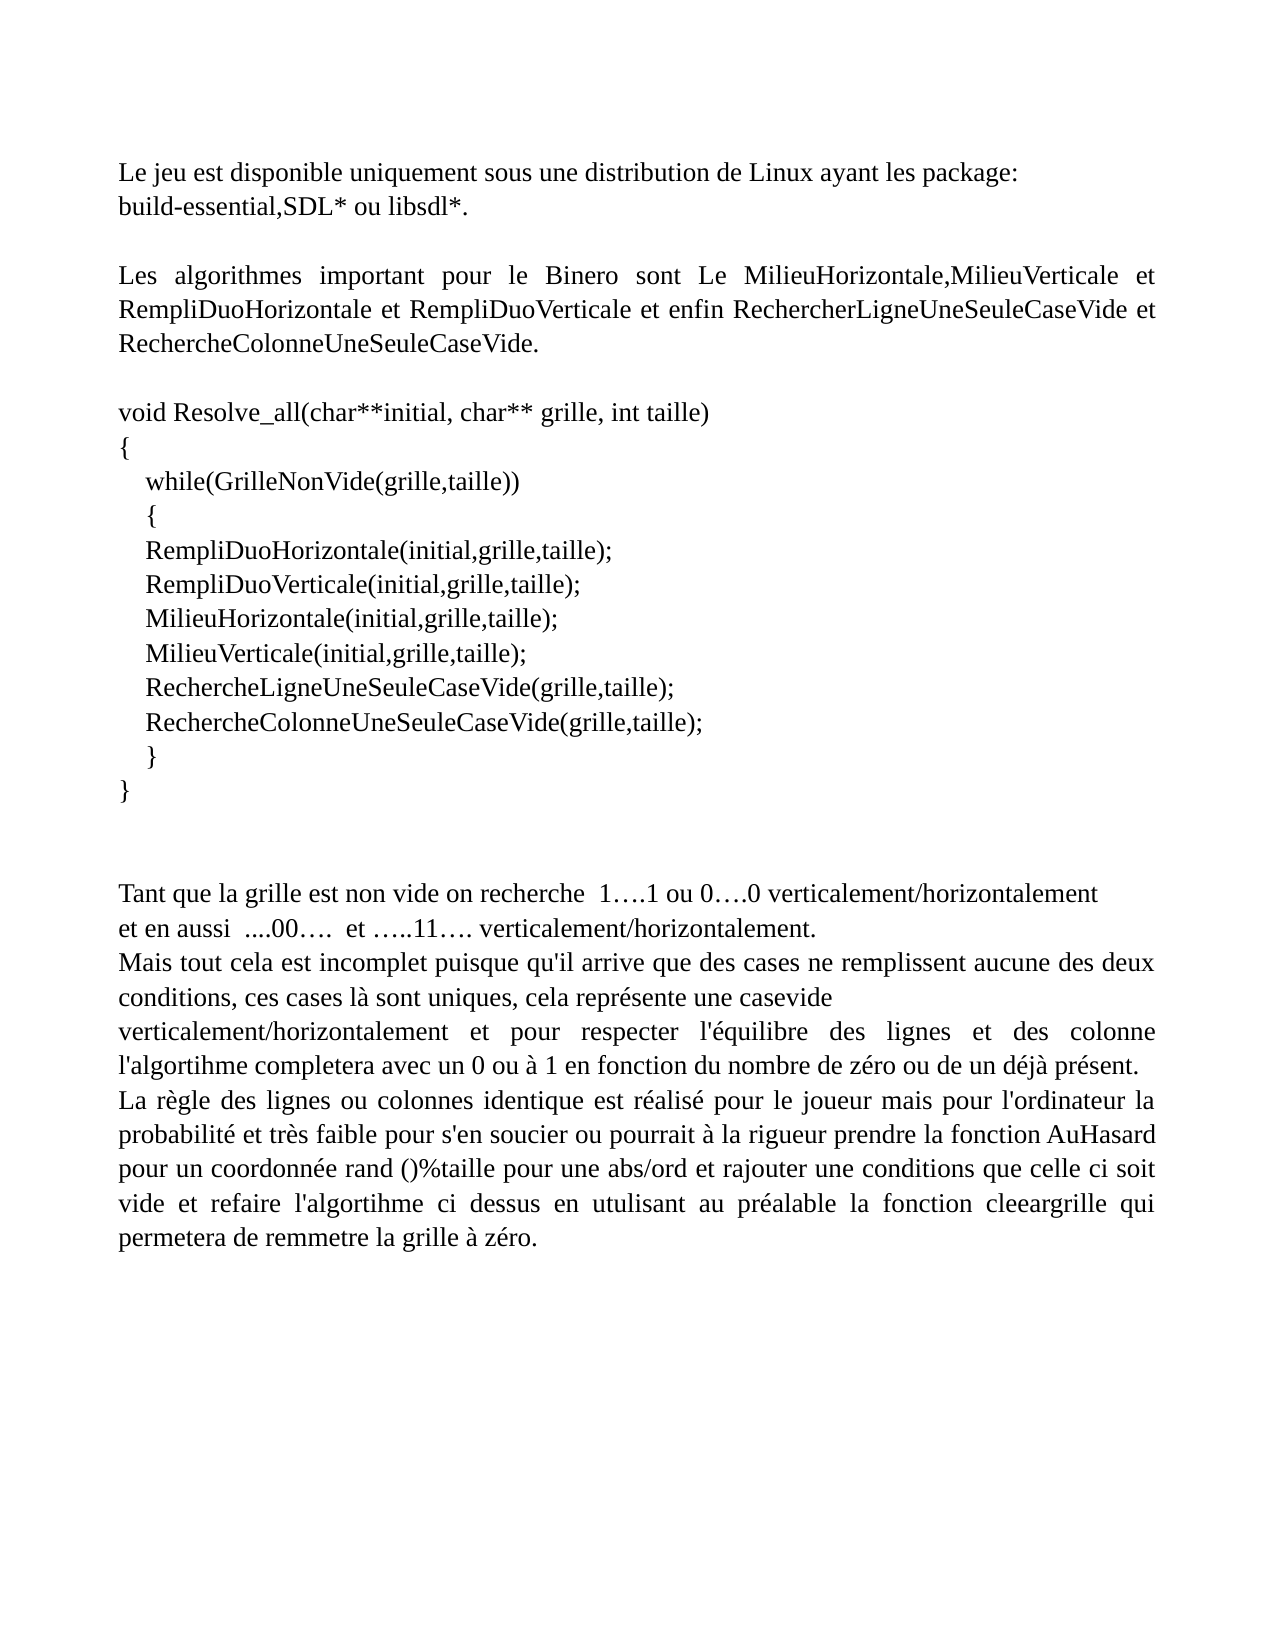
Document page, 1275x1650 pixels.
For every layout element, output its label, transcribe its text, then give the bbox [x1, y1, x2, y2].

text La règle des lignes ou colonnes identique est réalisé pour le joueur mais pour l'ordinateur la probabilité et très faible pour s'en soucier ou pourrait à la rigueur prendre la fonction AuHasard pour un coordonnée rand ()%taille pour une abs/ord et rajouter une conditions que celle ci soit vide et refaire l'algortihme ci dessus en utulisant au préalable la fonction cleeargrille qui permetera de remmetre la grille à zéro. [118, 1081, 1157, 1252]
text Les algorithmes important pour le Binero sont Le MilieuHorizontale,MilieuVerticale et RempliDuoHorizontale et RempliDuoVerticale et enfin RechercherLigneUneSeuleCaseVide et RechercheColonneUneSeuleCaseVide. [118, 256, 1157, 359]
text while(GrilleNonVide(grille,taille)) [118, 462, 1157, 496]
text MilieuHorizontale(initial,grille,taille); [118, 599, 1157, 634]
text et en aussi ....00…. et …..11…. verticalement/horizontalement. [118, 909, 1157, 943]
text Tant que la grille est non vide on recherche 1….1 ou 0….0 verticalement/horizontalement [118, 874, 1157, 909]
text { [118, 427, 1157, 462]
text verticalement/horizontalement et pour respecter l'équilibre des lignes et des colonne l'algortihme completera avec un 0 ou à 1 en fonction du nombre de zéro ou de un déjà présent. [118, 1012, 1157, 1081]
text void Resolve_all(char**initial, char** grille, int taille) [118, 393, 1157, 427]
text RechercheColonneUneSeuleCaseVide(grille,taille); [118, 702, 1157, 737]
text } [118, 737, 1157, 771]
text MilieuVerticale(initial,grille,taille); [118, 634, 1157, 668]
text Mais tout cela est incomplet puisque qu'il arrive que des cases ne remplissent aucune des deux conditions, ces cases là sont uniques, cela représente une casevide [118, 943, 1157, 1012]
text RechercheLigneUneSeuleCaseVide(grille,taille); [118, 668, 1157, 702]
text build-essential,SDL* ou libsdl*. [118, 187, 1157, 221]
text RempliDuoVerticale(initial,grille,taille); [118, 565, 1157, 599]
text RempliDuoHorizontale(initial,grille,taille); [118, 531, 1157, 565]
text Le jeu est disponible uniquement sous une distribution de Linux ayant les package: [118, 152, 1157, 187]
text { [118, 496, 1157, 531]
text } [118, 771, 1157, 806]
